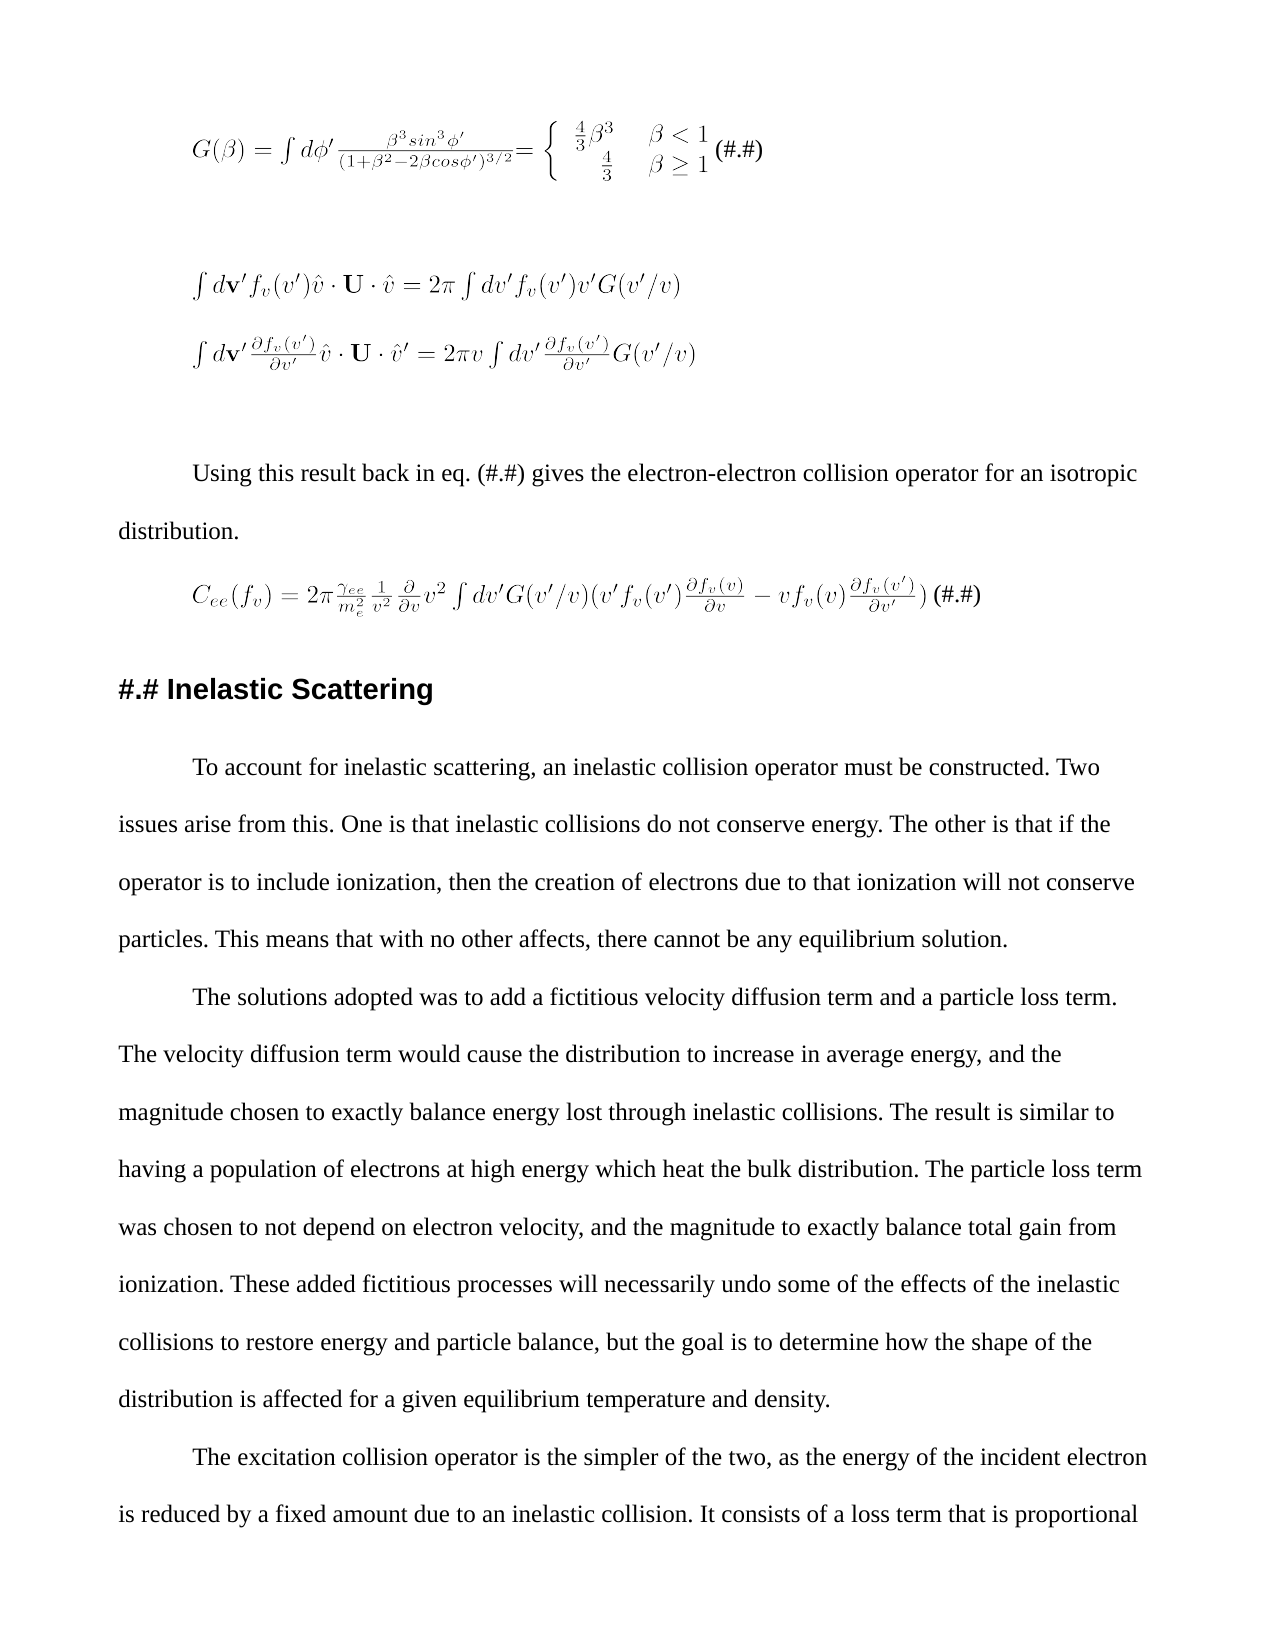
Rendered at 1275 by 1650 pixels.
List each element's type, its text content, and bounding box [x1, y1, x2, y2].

text To account for inelastic scattering, an inelastic collision operator must be constructed. Two issues arise from this. One is that inelastic collisions do not conserve energy. The other is that if the operator is to include ionization, then the creation of electrons due to that ionization will not conserve particles. This means that with no other affects, there cannot be any equilibrium solution. [118, 752, 1157, 953]
text (#.#) [709, 118, 1157, 183]
text [118, 118, 514, 183]
subtitle #.# Inelastic Scattering [118, 672, 1157, 706]
text The solutions adopted was to add a fictitious velocity diffusion term and a particle loss term. The velocity diffusion term would cause the distribution to increase in average energy, and the magnitude chosen to exactly balance energy lost through inelastic collisions. The result is similar to having a population of electrons at high energy which heat the bulk distribution. The particle loss term was chosen to not depend on electron velocity, and the magnitude to exactly balance total gain from ionization. These added fictitious processes will necessarily undo some of the effects of the inelastic collisions to restore energy and particle balance, but the goal is to determine how the shape of the distribution is affected for a given equilibrium temperature and density. [118, 982, 1157, 1413]
text The excitation collision operator is the simpler of the two, as the energy of the incident electron is reduced by a fixed amount due to an inelastic collision. It consists of a loss term that is proportional [118, 1442, 1157, 1528]
picture [191, 573, 927, 619]
text Using this result back in eq. (#.#) gives the electron-electron collision operator for an isotropic distribution. [118, 458, 1157, 544]
picture [191, 332, 697, 372]
picture [191, 271, 681, 304]
text [118, 573, 191, 618]
picture [191, 118, 709, 183]
text (#.#) [927, 573, 1157, 618]
